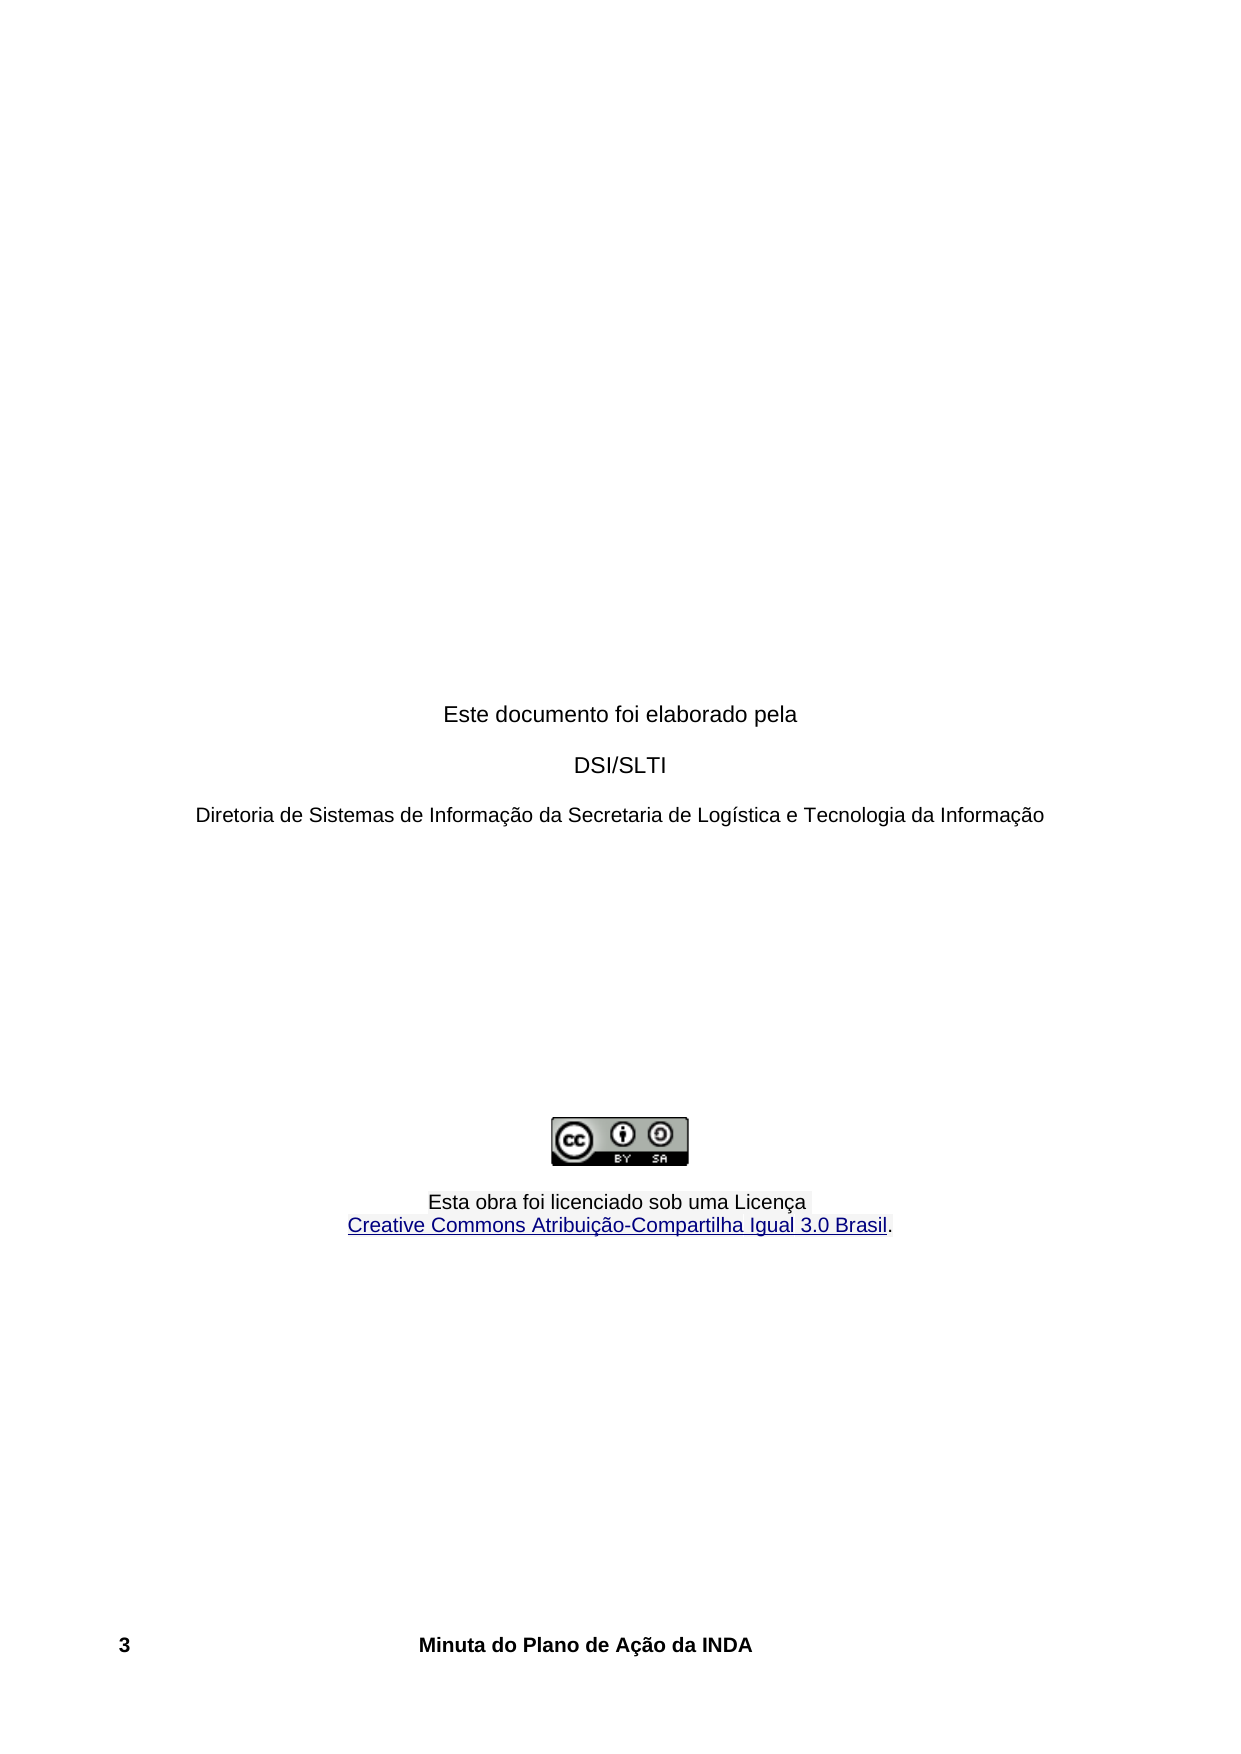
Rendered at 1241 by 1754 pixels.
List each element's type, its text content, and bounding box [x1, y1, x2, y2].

text Este documento foi elaborado pela DSI/SLTI Diretoria de Sistemas de Informação da Secretaria de Logística e Tecnologia da Informação [118, 701, 1122, 827]
text Esta obra foi licenciado sob uma Licença Creative Commons Atribuição-Compartilha Igual 3.0 Brasil. [118, 1191, 1122, 1237]
picture [551, 1117, 689, 1166]
